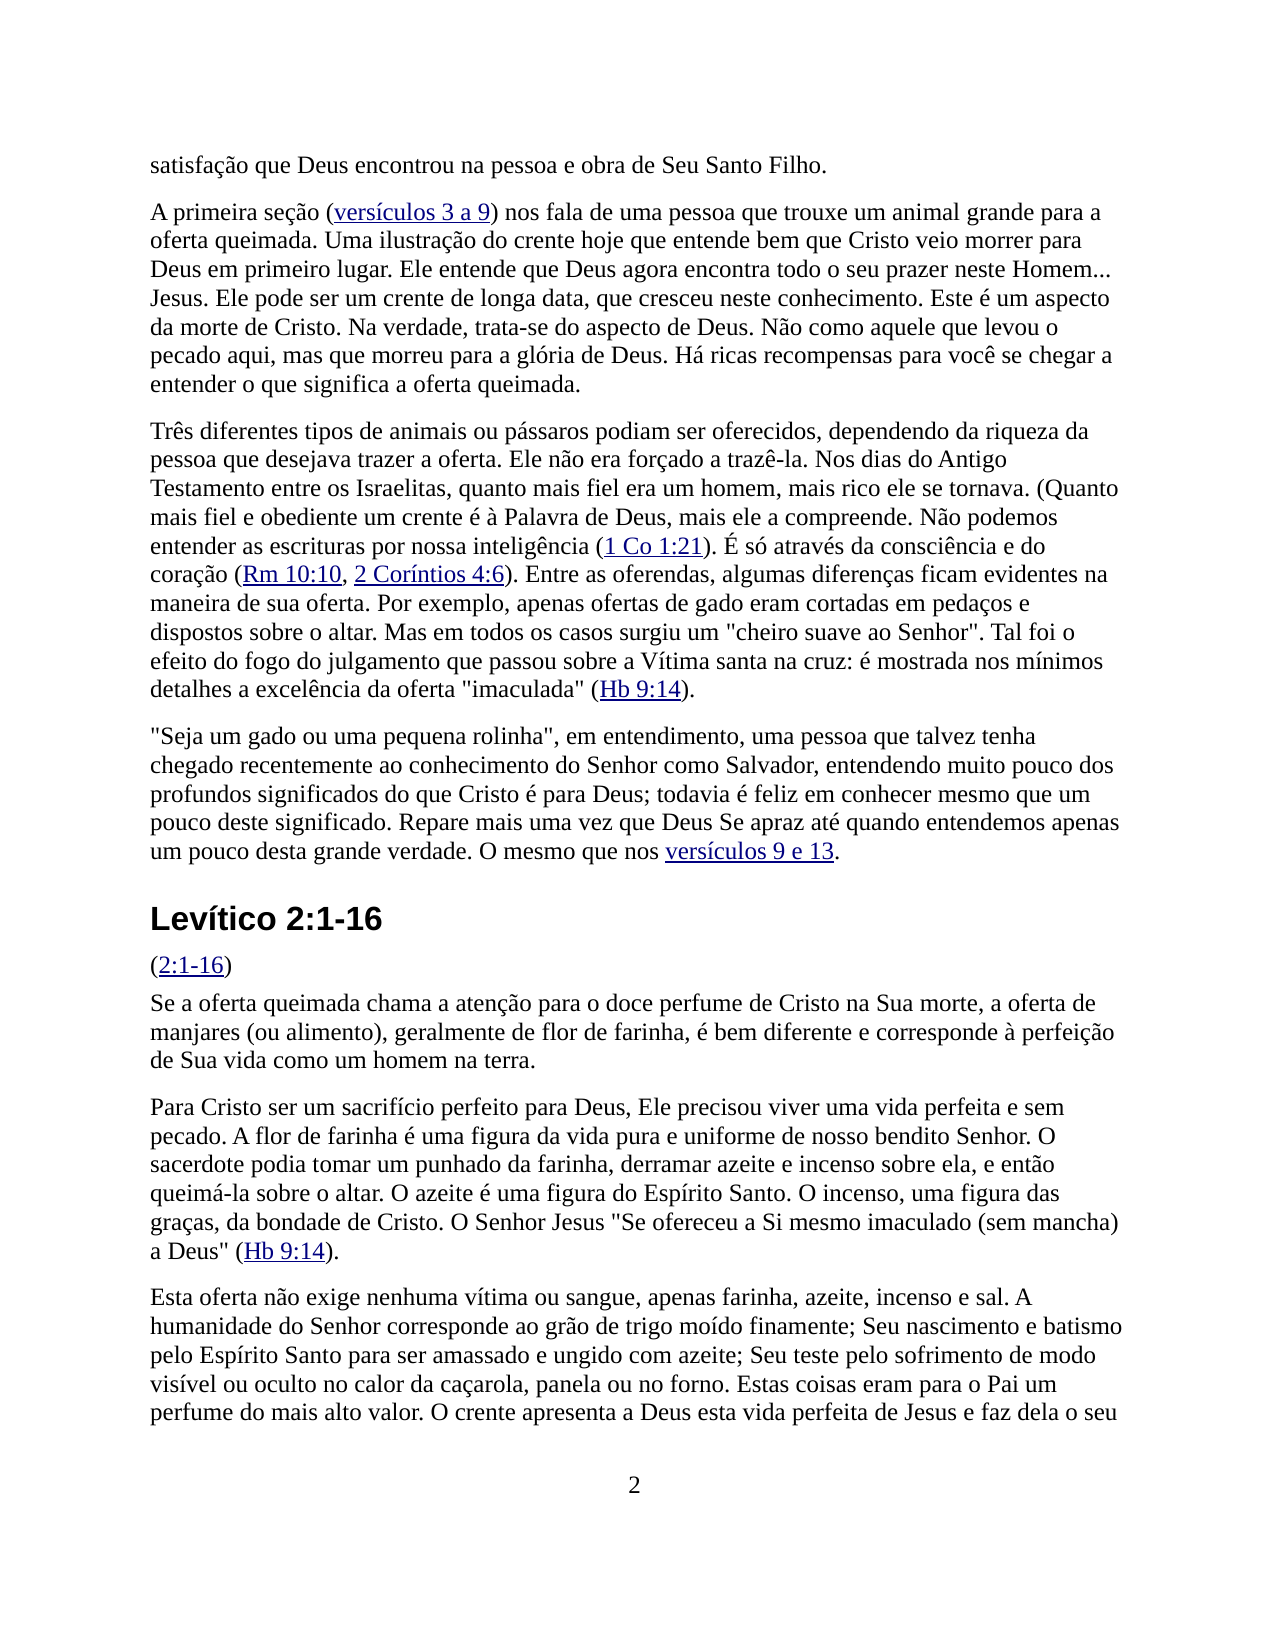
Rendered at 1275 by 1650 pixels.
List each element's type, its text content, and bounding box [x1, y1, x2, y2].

text (2:1-16) [150, 950, 1125, 979]
subtitle Levítico 2:1-16 [150, 899, 1125, 938]
text Se a oferta queimada chama a atenção para o doce perfume de Cristo na Sua morte, a oferta de manjares (ou alimento), geralmente de flor de farinha, é bem diferente e corresponde à perfeição de Sua vida como um homem na terra. [150, 988, 1125, 1074]
text satisfação que Deus encontrou na pessoa e obra de Seu Santo Filho. [150, 150, 1125, 179]
text Esta oferta não exige nenhuma vítima ou sangue, apenas farinha, azeite, incenso e sal. A humanidade do Senhor corresponde ao grão de trigo moído finamente; Seu nascimento e batismo pelo Espírito Santo para ser amassado e ungido com azeite; Seu teste pelo sofrimento de modo visível ou oculto no calor da caçarola, panela ou no forno. Estas coisas eram para o Pai um perfume do mais alto valor. O crente apresenta a Deus esta vida perfeita de Jesus e faz dela o seu [150, 1282, 1125, 1426]
text A primeira seção (versículos 3 a 9) nos fala de uma pessoa que trouxe um animal grande para a oferta queimada. Uma ilustração do crente hoje que entende bem que Cristo veio morrer para Deus em primeiro lugar. Ele entende que Deus agora encontra todo o seu prazer neste Homem... Jesus. Ele pode ser um crente de longa data, que cresceu neste conhecimento. Este é um aspecto da morte de Cristo. Na verdade, trata-se do aspecto de Deus. Não como aquele que levou o pecado aqui, mas que morreu para a glória de Deus. Há ricas recompensas para você se chegar a entender o que significa a oferta queimada. [150, 197, 1125, 398]
text Três diferentes tipos de animais ou pássaros podiam ser oferecidos, dependendo da riqueza da pessoa que desejava trazer a oferta. Ele não era forçado a trazê-la. Nos dias do Antigo Testamento entre os Israelitas, quanto mais fiel era um homem, mais rico ele se tornava. (Quanto mais fiel e obediente um crente é à Palavra de Deus, mais ele a compreende. Não podemos entender as escrituras por nossa inteligência (1 Co 1:21). É só através da consciência e do coração (Rm 10:10, 2 Coríntios 4:6). Entre as oferendas, algumas diferenças ficam evidentes na maneira de sua oferta. Por exemplo, apenas ofertas de gado eram cortadas em pedaços e dispostos sobre o altar. Mas em todos os casos surgiu um "cheiro suave ao Senhor". Tal foi o efeito do fogo do julgamento que passou sobre a Vítima santa na cruz: é mostrada nos mínimos detalhes a excelência da oferta "imaculada" (Hb 9:14). [150, 416, 1125, 703]
text "Seja um gado ou uma pequena rolinha", em entendimento, uma pessoa que talvez tenha chegado recentemente ao conhecimento do Senhor como Salvador, entendendo muito pouco dos profundos significados do que Cristo é para Deus; todavia é feliz em conhecer mesmo que um pouco deste significado. Repare mais uma vez que Deus Se apraz até quando entendemos apenas um pouco desta grande verdade. O mesmo que nos versículos 9 e 13. [150, 721, 1125, 865]
text Para Cristo ser um sacrifício perfeito para Deus, Ele precisou viver uma vida perfeita e sem pecado. A flor de farinha é uma figura da vida pura e uniforme de nosso bendito Senhor. O sacerdote podia tomar um punhado da farinha, derramar azeite e incenso sobre ela, e então queimá-la sobre o altar. O azeite é uma figura do Espírito Santo. O incenso, uma figura das graças, da bondade de Cristo. O Senhor Jesus "Se ofereceu a Si mesmo imaculado (sem mancha) a Deus" (Hb 9:14). [150, 1092, 1125, 1264]
